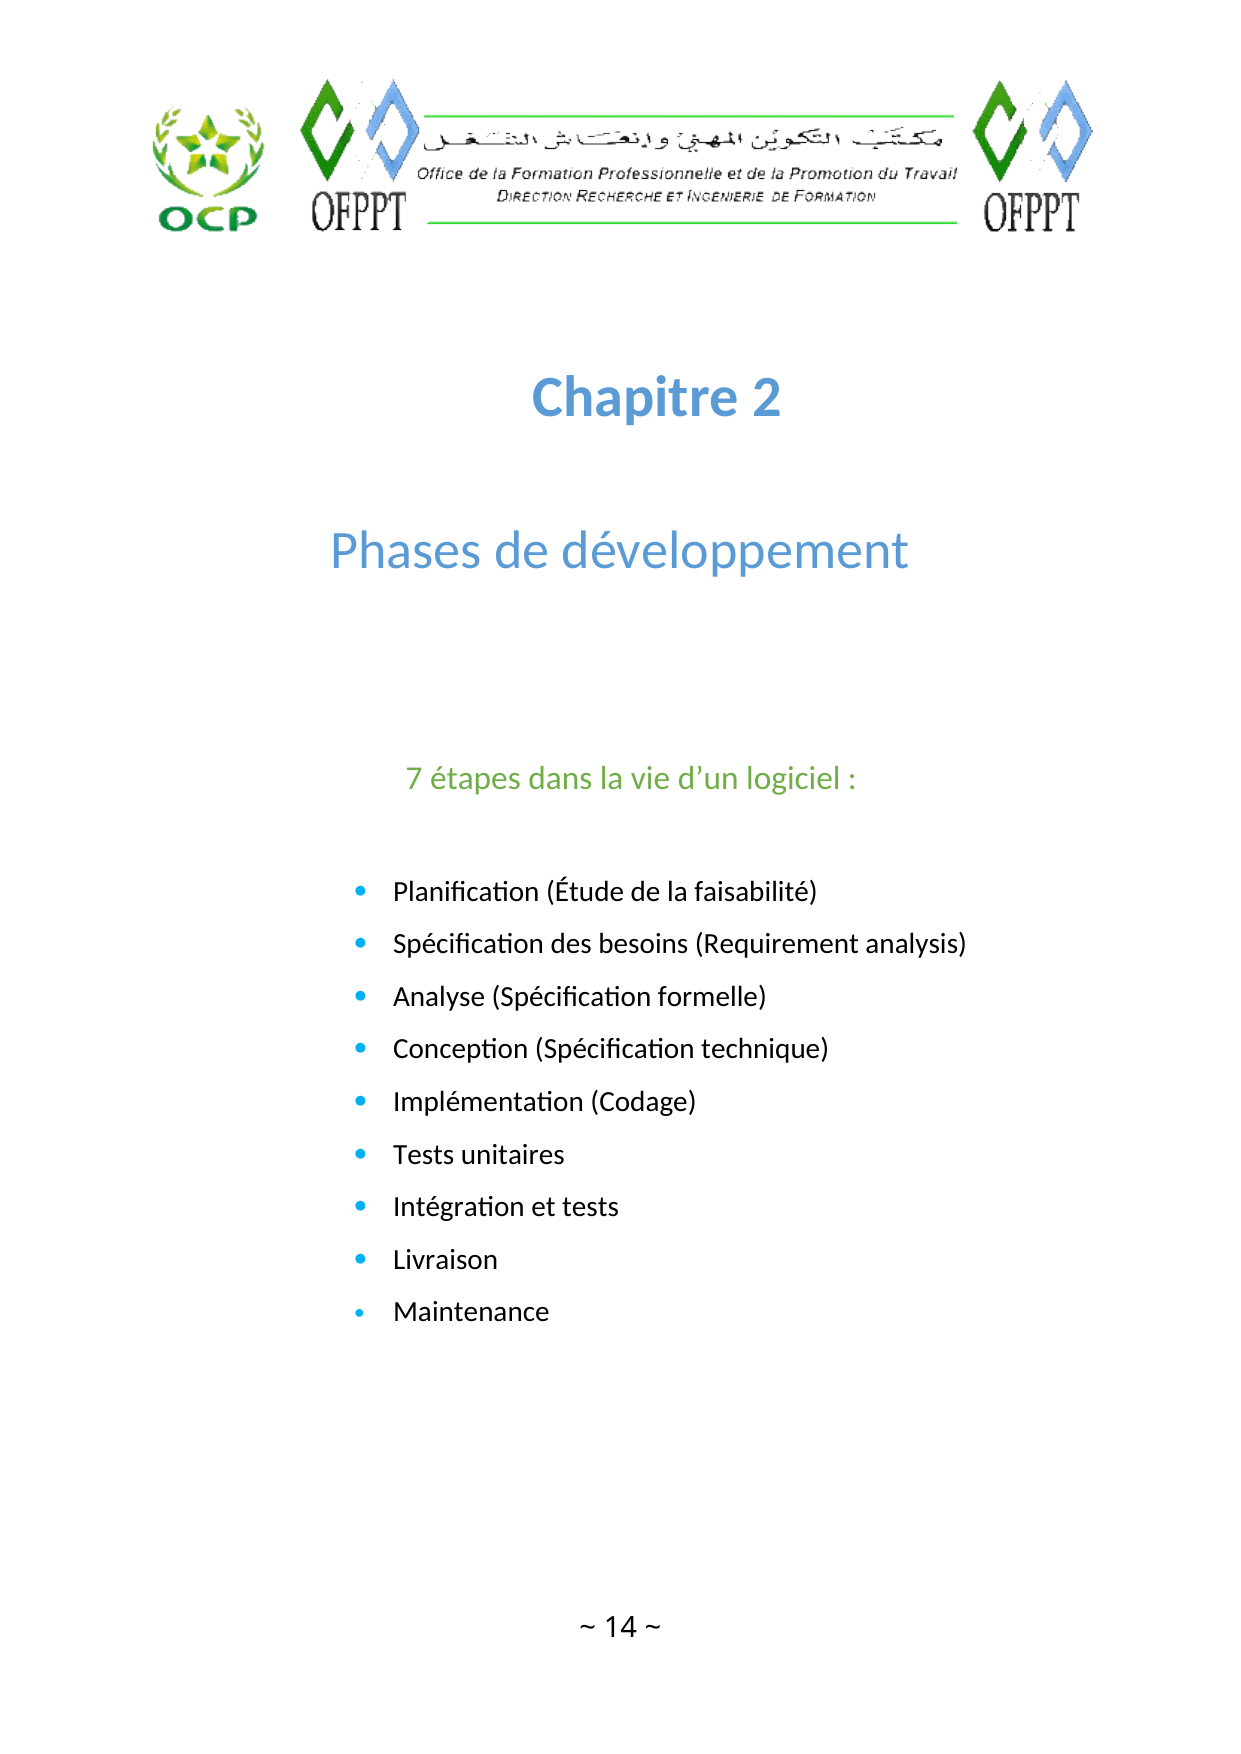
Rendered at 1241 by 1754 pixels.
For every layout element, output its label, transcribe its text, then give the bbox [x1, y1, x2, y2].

list Maintenance [355, 1293, 1093, 1329]
list Conception (Spécification technique) [355, 1031, 1093, 1066]
list Intégration et tests [355, 1188, 1093, 1224]
list Livraison [355, 1241, 1093, 1277]
text Phases de développement [148, 516, 1093, 582]
list Implémentation (Codage) [355, 1083, 1093, 1119]
list Analyse (Spécification formelle) [355, 978, 1093, 1013]
list Tests unitaires [355, 1136, 1093, 1171]
text Chapitre 2 [148, 359, 1093, 431]
list Planification (Étude de la faisabilité) [355, 873, 1093, 908]
text 7 étapes dans la vie d’un logiciel : [148, 757, 1093, 798]
list Spécification des besoins (Requirement analysis) [355, 925, 1093, 961]
